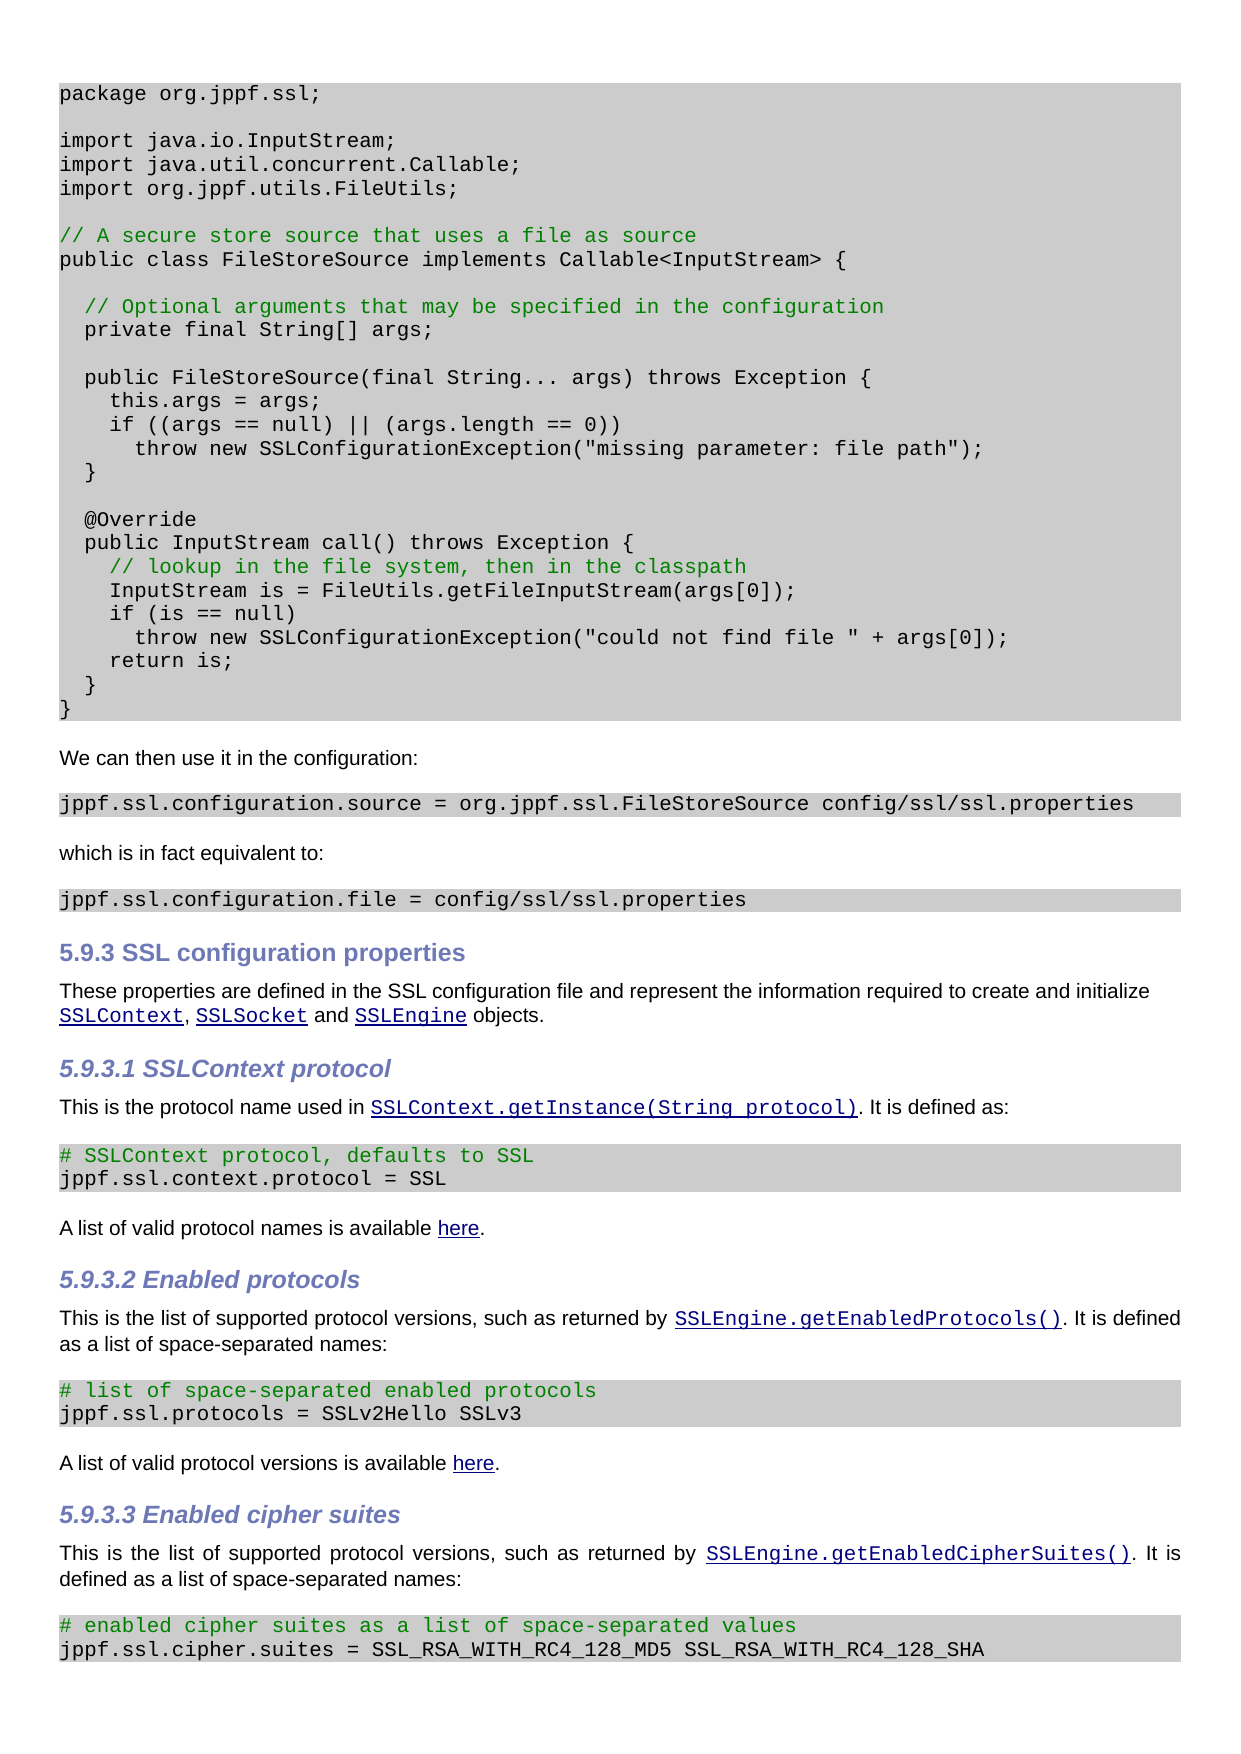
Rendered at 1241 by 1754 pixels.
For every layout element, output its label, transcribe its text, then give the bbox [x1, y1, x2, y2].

text @Override [59, 509, 1181, 532]
subtitle Enabled cipher suites [59, 1500, 1181, 1529]
text } [59, 698, 1181, 721]
subtitle SSL configuration properties [59, 937, 1181, 966]
text # SSLContext protocol, defaults to SSL [59, 1144, 1181, 1168]
text // Optional arguments that may be specified in the configuration [59, 296, 1181, 319]
text } [59, 674, 1181, 698]
text if (is == null) [59, 603, 1181, 627]
text throw new SSLConfigurationException("missing parameter: file path"); [59, 438, 1181, 461]
text jppf.ssl.context.protocol = SSL [59, 1168, 1181, 1192]
text InputStream is = FileUtils.getFileInputStream(args[0]); [59, 579, 1181, 603]
text This is the protocol name used in SSLContext.getInstance(String protocol). It is defined as: [59, 1095, 1181, 1121]
text private final String[] args; [59, 319, 1181, 343]
text this.args = args; [59, 390, 1181, 414]
text } [59, 461, 1181, 485]
text jppf.ssl.configuration.file = config/ssl/ssl.properties [59, 889, 1181, 912]
text public FileStoreSource(final String... args) throws Exception { [59, 367, 1181, 390]
text return is; [59, 651, 1181, 674]
text jppf.ssl.configuration.source = org.jppf.ssl.FileStoreSource config/ssl/ssl.properties [59, 793, 1181, 817]
text public InputStream call() throws Exception { [59, 532, 1181, 556]
subtitle Enabled protocols [59, 1265, 1181, 1293]
text A list of valid protocol names is available here. [59, 1216, 1181, 1240]
text which is in fact equivalent to: [59, 841, 1181, 865]
subtitle SSLContext protocol [59, 1053, 1181, 1082]
text jppf.ssl.protocols = SSLv2Hello SSLv3 [59, 1403, 1181, 1427]
text import java.util.concurrent.Callable; [59, 154, 1181, 178]
text This is the list of supported protocol versions, such as returned by SSLEngine.getEnabledCipherSuites(). It is defined as a list of space-separated names: [59, 1541, 1181, 1591]
text # list of space-separated enabled protocols [59, 1380, 1181, 1403]
text These properties are defined in the SSL configuration file and represent the information required to create and initialize SSLContext, SSLSocket and SSLEngine objects. [59, 979, 1181, 1028]
text package org.jppf.ssl; [59, 83, 1181, 107]
text jppf.ssl.cipher.suites = SSL_RSA_WITH_RC4_128_MD5 SSL_RSA_WITH_RC4_128_SHA [59, 1639, 1181, 1662]
text A list of valid protocol versions is available here. [59, 1451, 1181, 1475]
text We can then use it in the configuration: [59, 745, 1181, 769]
text import java.io.InputStream; [59, 130, 1181, 154]
text public class FileStoreSource implements Callable<InputStream> { [59, 248, 1181, 272]
text throw new SSLConfigurationException("could not find file " + args[0]); [59, 627, 1181, 651]
text This is the list of supported protocol versions, such as returned by SSLEngine.getEnabledProtocols(). It is defined as a list of space-separated names: [59, 1306, 1181, 1356]
text # enabled cipher suites as a list of space-separated values [59, 1615, 1181, 1639]
text import org.jppf.utils.FileUtils; [59, 178, 1181, 201]
text // lookup in the file system, then in the classpath [59, 556, 1181, 579]
text // A secure store source that uses a file as source [59, 225, 1181, 248]
text if ((args == null) || (args.length == 0)) [59, 414, 1181, 438]
